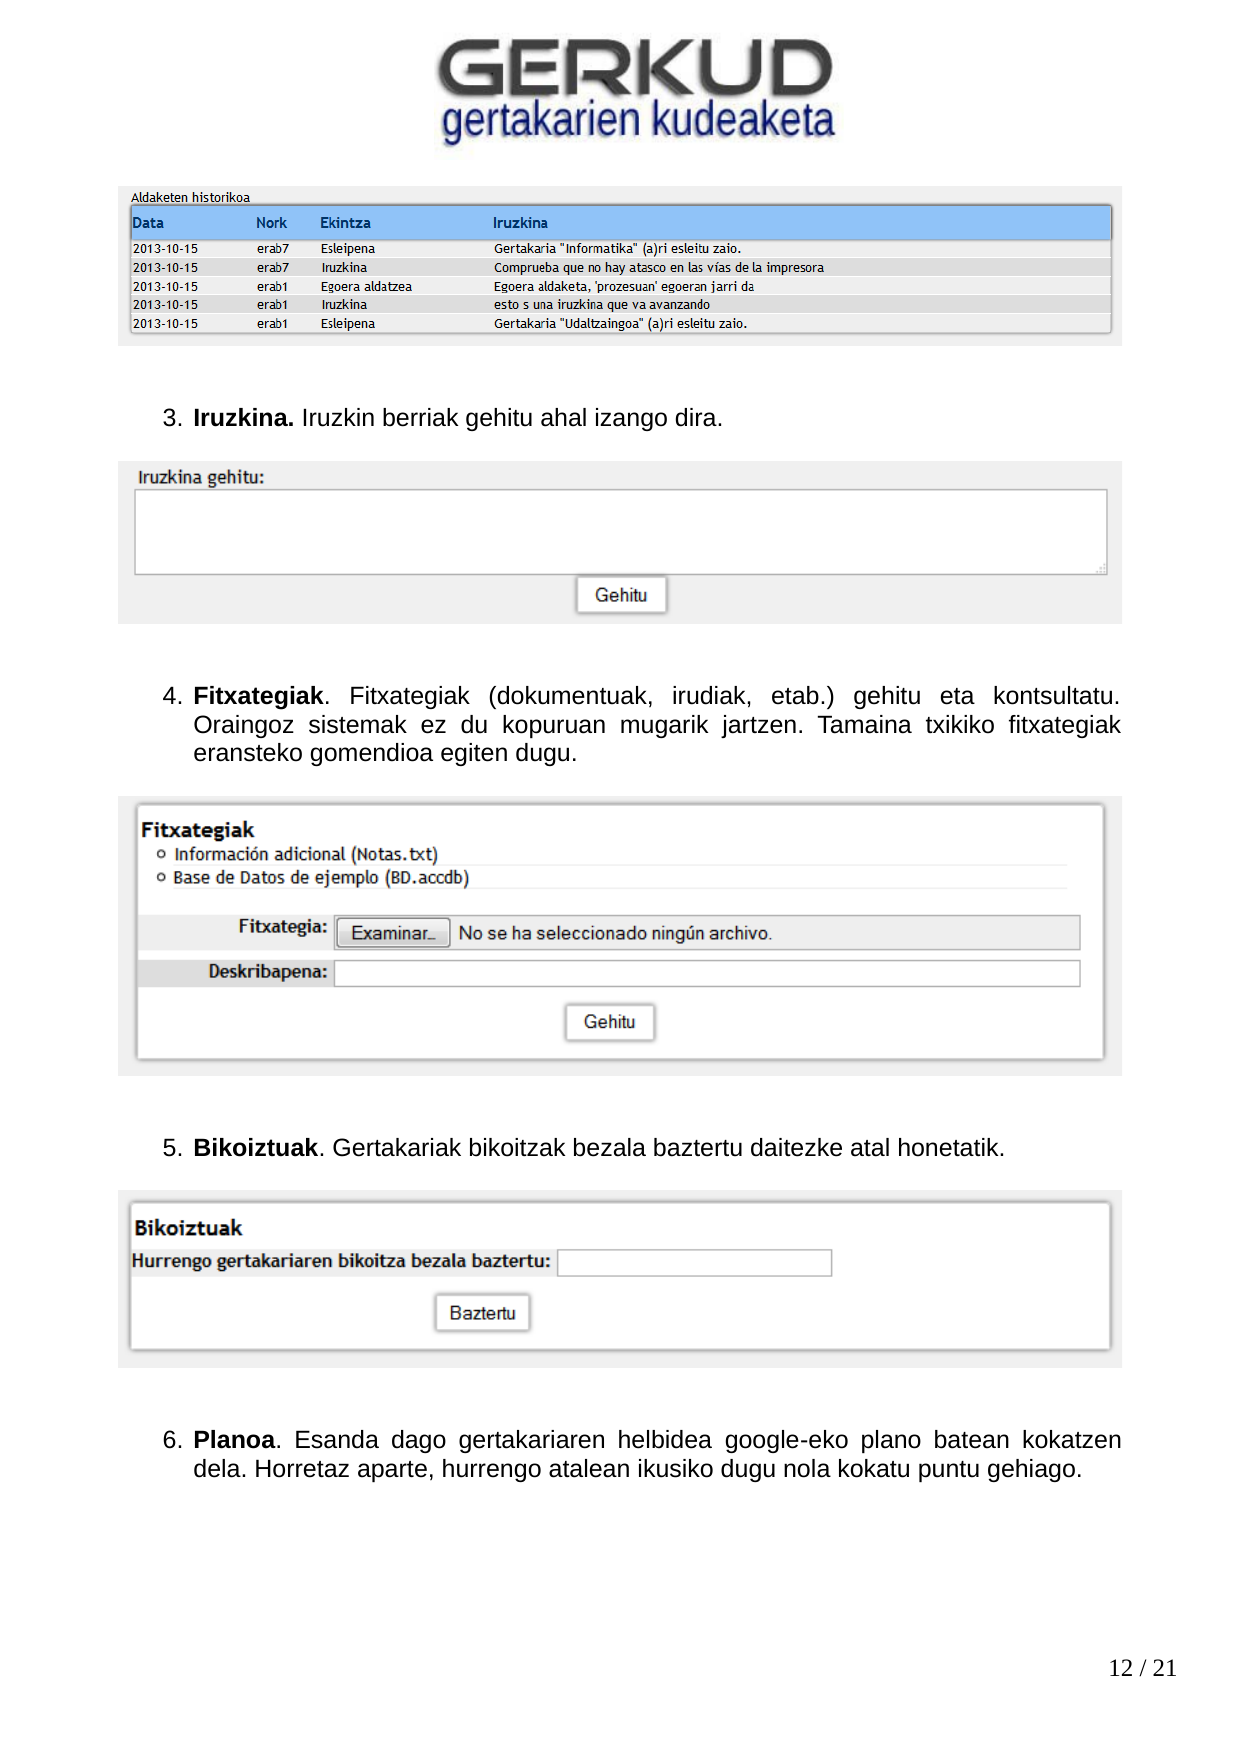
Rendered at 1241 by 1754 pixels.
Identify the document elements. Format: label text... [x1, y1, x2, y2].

picture [118, 186, 1123, 346]
list Bikoiztuak. Gertakariak bikoitzak bezala baztertu daitezke atal honetatik. [156, 1133, 1122, 1162]
list Planoa. Esanda dago gertakariaren helbidea google-eko plano batean kokatzen dela. Horretaz aparte, hurrengo atalean ikusiko dugu nola kokatu puntu gehiago. [156, 1425, 1122, 1483]
picture [118, 1190, 1123, 1368]
list Fitxategiak. Fitxategiak (dokumentuak, irudiak, etab.) gehitu eta kontsultatu. Oraingoz sistemak ez du kopuruan mugarik jartzen. Tamaina txikiko fitxategiak eransteko gomendioa egiten dugu. [156, 681, 1122, 767]
picture [118, 461, 1123, 624]
list Iruzkina. Iruzkin berriak gehitu ahal izango dira. [156, 403, 1122, 432]
picture [118, 796, 1123, 1076]
picture [434, 23, 844, 160]
